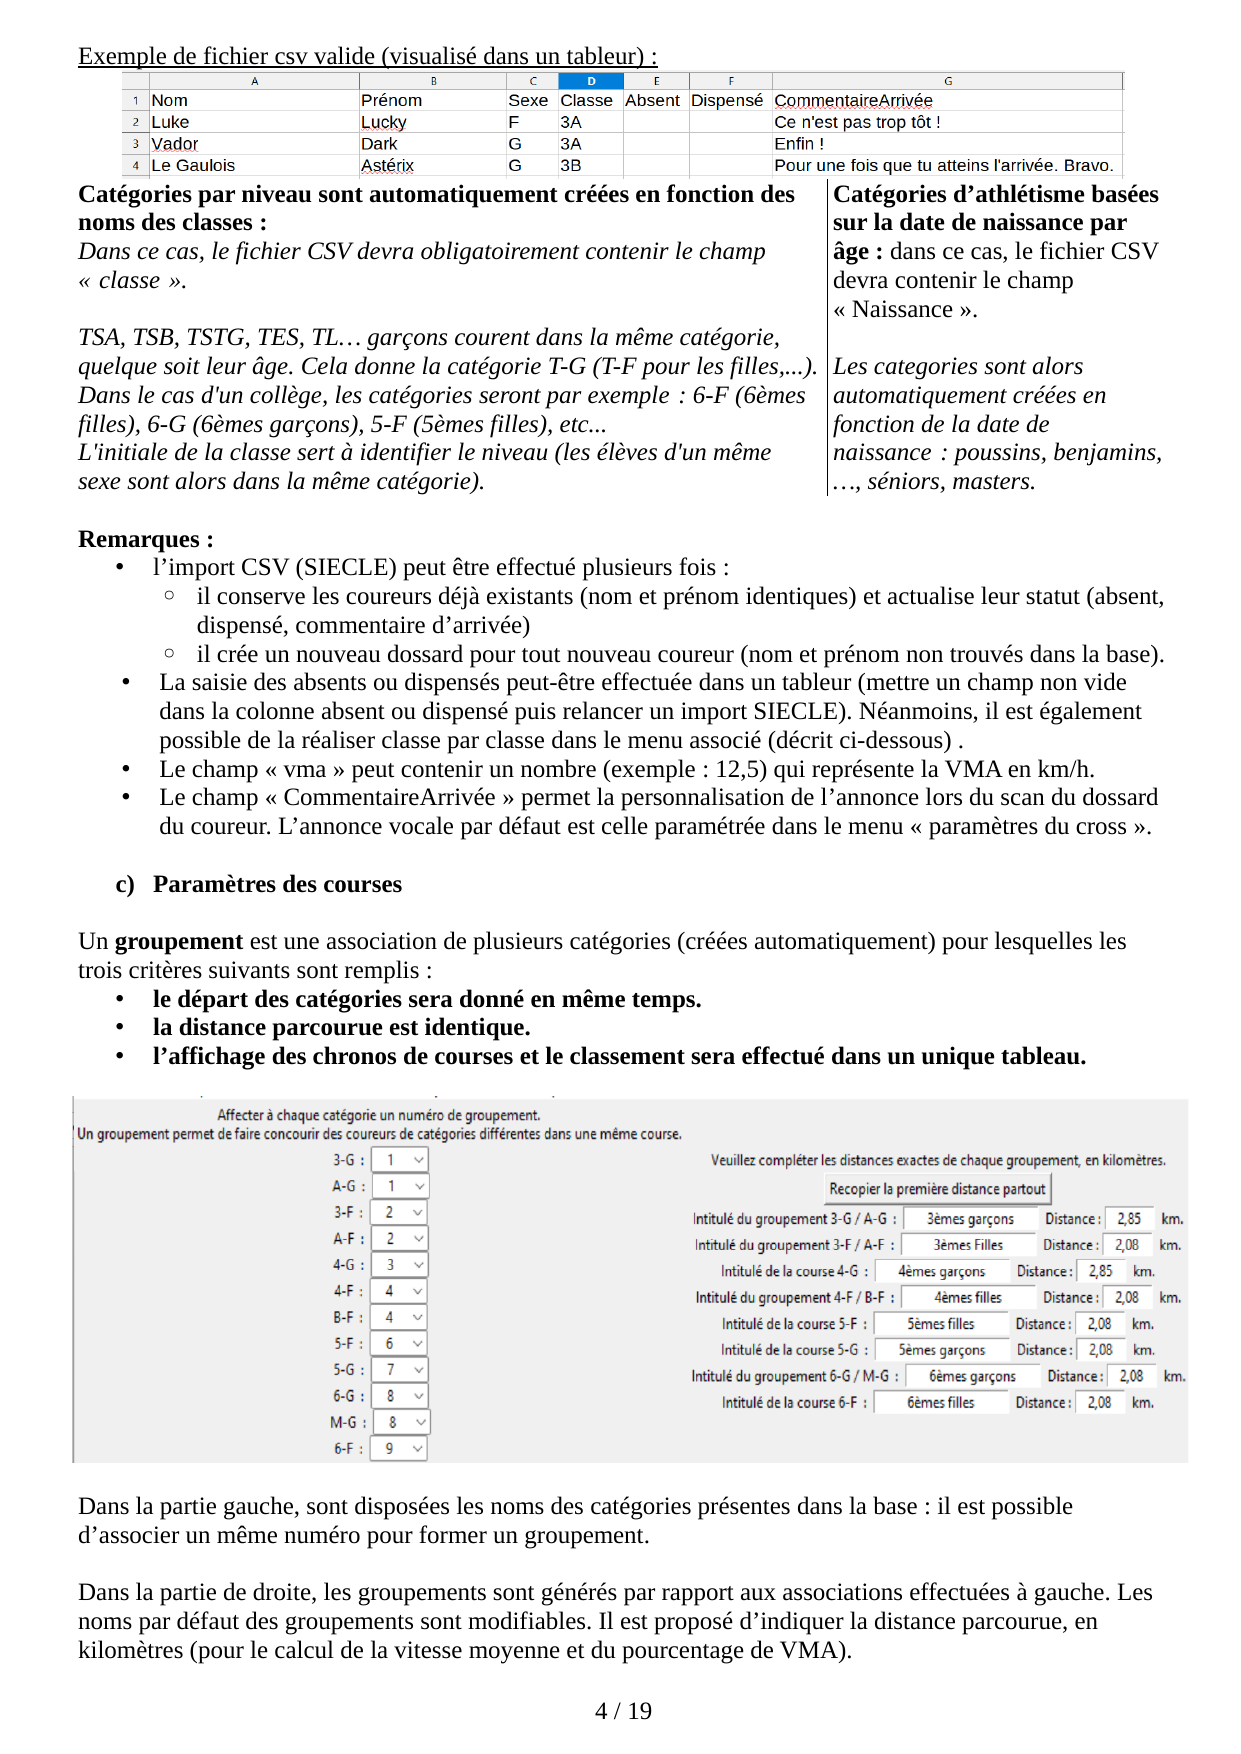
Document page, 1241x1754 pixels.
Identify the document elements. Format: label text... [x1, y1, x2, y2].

text TSA, TSB, TSTG, TES, TL… garçons courent dans la même catégorie, quelque soit leur âge. Cela donne la catégorie T-G (T-F pour les filles,...). [78, 322, 821, 380]
text Un groupement est une association de plusieurs catégories (créées automatiquement) pour lesquelles les trois critères suivants sont remplis : [78, 926, 1169, 984]
list Le champ « vma » peut contenir un nombre (exemple : 12,5) qui représente la VMA en km/h. [122, 754, 1169, 782]
list l’import CSV (SIECLE) peut être effectué plusieurs fois : [115, 552, 1169, 581]
text Catégories par niveau sont automatiquement créées en fonction des noms des classes : [78, 99, 821, 236]
subtitle Paramètres des courses [115, 869, 1169, 897]
list la distance parcourue est identique. [115, 1012, 1169, 1041]
list il conserve les coureurs déjà existants (nom et prénom identiques) et actualise leur statut (absent, dispensé, commentaire d’arrivée) [159, 581, 1169, 639]
text Remarques : [78, 524, 1169, 552]
text Les categories sont alors automatiquement créées en fonction de la date de naissance : poussins, benjamins,…, séniors, masters. [833, 351, 1169, 495]
list l’affichage des chronos de courses et le classement sera effectué dans un unique tableau. [115, 1041, 1169, 1070]
list il crée un nouveau dossard pour tout nouveau coureur (nom et prénom non trouvés dans la base). [159, 639, 1169, 667]
list le départ des catégories sera donné en même temps. [115, 984, 1169, 1012]
list Le champ « CommentaireArrivée » permet la personnalisation de l’annonce lors du scan du dossard du coureur. L’annonce vocale par défaut est celle paramétrée dans le menu « paramètres du cross ». [122, 782, 1169, 840]
text Exemple de fichier csv valide (visualisé dans un tableur) : [78, 41, 1169, 70]
picture [72, 1096, 1189, 1463]
text Dans la partie de droite, les groupements sont générés par rapport aux associations effectuées à gauche. Les noms par défaut des groupements sont modifiables. Il est proposé d’indiquer la distance parcourue, en kilomètres (pour le calcul de la vitesse moyenne et du pourcentage de VMA). [78, 1577, 1169, 1663]
text Dans ce cas, le fichier CSV devra obligatoirement contenir le champ « classe ». [78, 236, 821, 294]
list La saisie des absents ou dispensés peut-être effectuée dans un tableur (mettre un champ non vide dans la colonne absent ou dispensé puis relancer un import SIECLE). Néanmoins, il est également possible de la réaliser classe par classe dans le menu associé (décrit ci-dessous) . [122, 667, 1169, 754]
text L'initiale de la classe sert à identifier le niveau (les élèves d'un même sexe sont alors dans la même catégorie). [78, 437, 821, 495]
text Dans la partie gauche, sont disposées les noms des catégories présentes dans la base : il est possible d’associer un même numéro pour former un groupement. [78, 1491, 1169, 1548]
picture [122, 70, 1125, 179]
text Catégories d’athlétisme basées sur la date de naissance par âge : dans ce cas, le fichier CSV devra contenir le champ « Naissance ». [833, 99, 1169, 322]
text Dans le cas d'un collège, les catégories seront par exemple : 6-F (6èmes filles), 6-G (6èmes garçons), 5-F (5èmes filles), etc... [78, 380, 821, 437]
